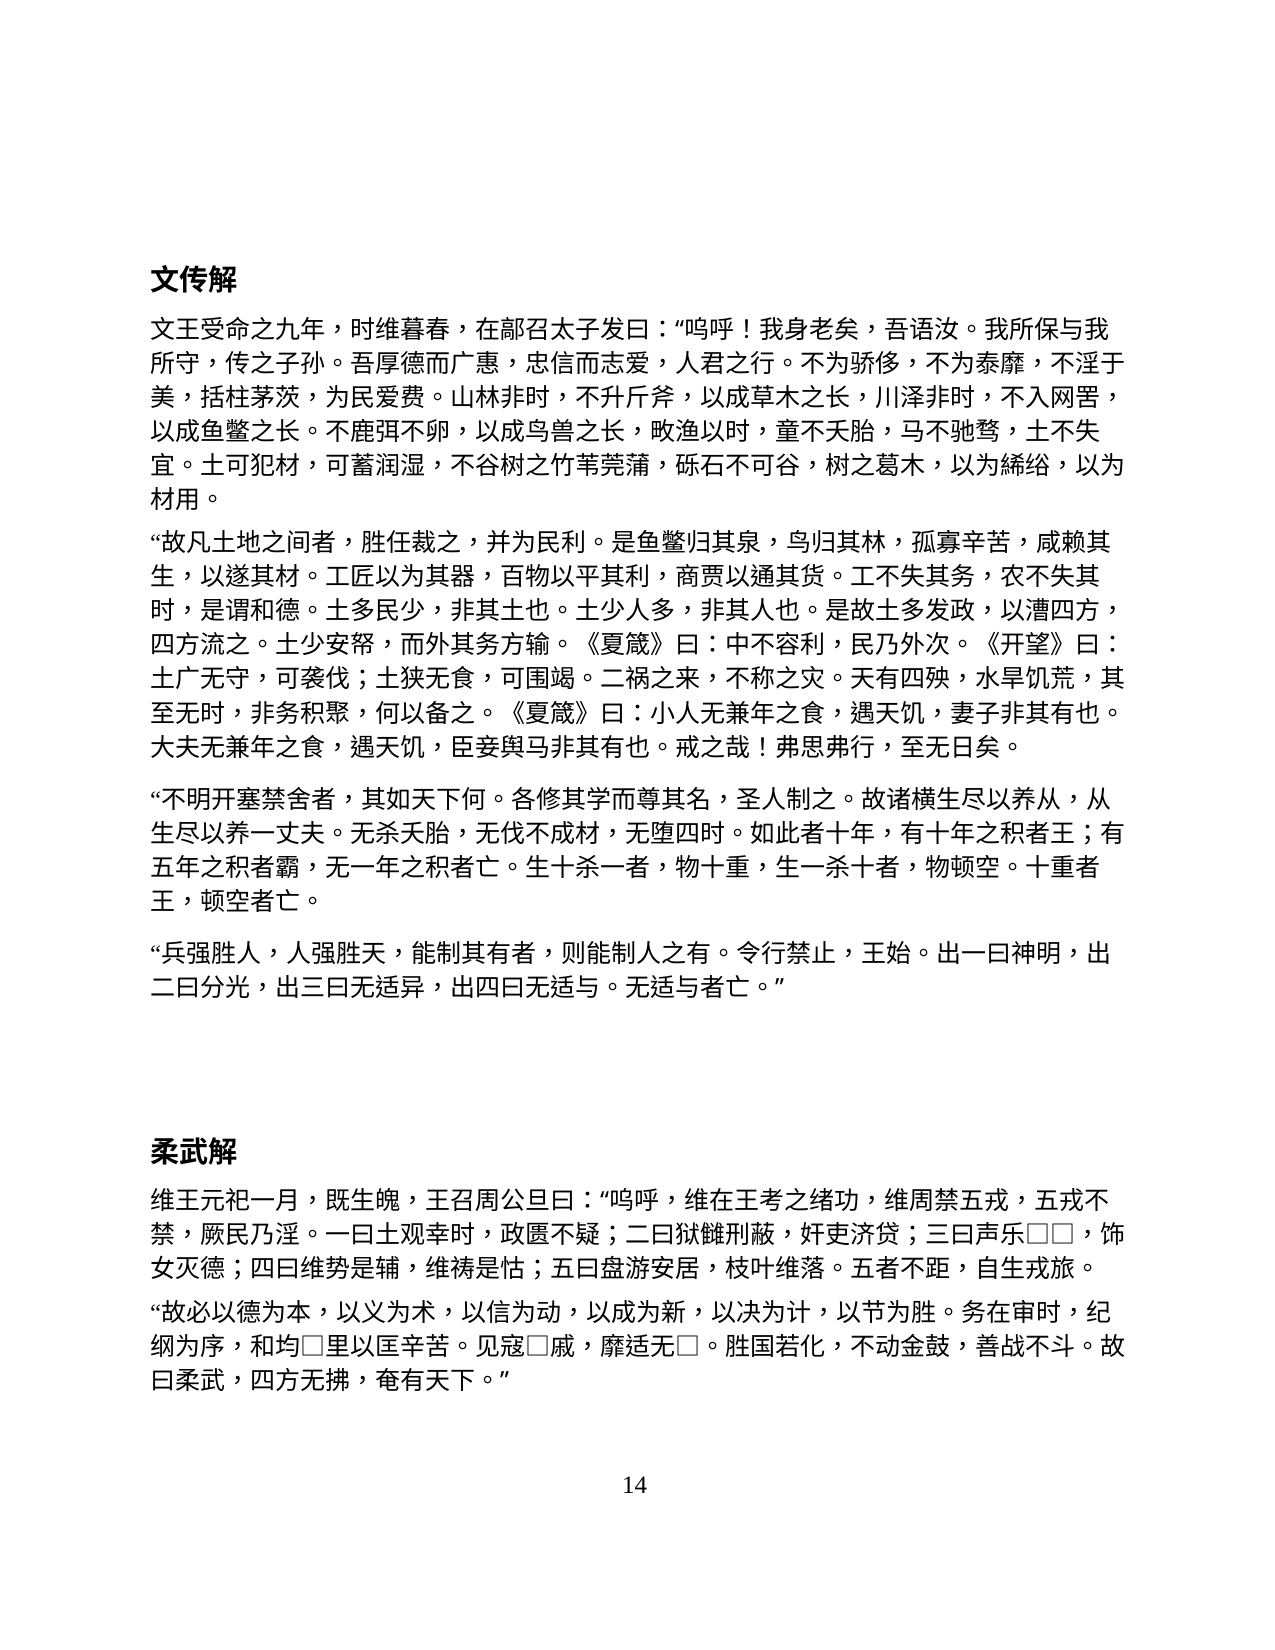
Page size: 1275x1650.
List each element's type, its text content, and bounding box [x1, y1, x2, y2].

text “故凡土地之间者，胜任裁之，并为民利。是鱼鳖归其泉，鸟归其林，孤寡辛苦，咸赖其生，以遂其材。工匠以为其器，百物以平其利，商贾以通其货。工不失其务，农不失其时，是谓和德。土多民少，非其土也。土少人多，非其人也。是故土多发政，以漕四方，四方流之。土少安帑，而外其务方输。《夏箴》曰：中不容利，民乃外次。《开望》曰：土广无守，可袭伐；土狭无食，可围竭。二祸之来，不称之灾。天有四殃，水旱饥荒，其至无时，非务积聚，何以备之。《夏箴》曰：小人无兼年之食，遇天饥，妻子非其有也。大夫无兼年之食，遇天饥，臣妾舆马非其有也。戒之哉！弗思弗行，至无日矣。 [150, 525, 1125, 763]
text “兵强胜人，人强胜天，能制其有者，则能制人之有。令行禁止，王始。出一曰神明，出二曰分光，出三曰无适异，出四曰无适与。无适与者亡。” [150, 935, 1125, 1003]
text “不明开塞禁舍者，其如天下何。各修其学而尊其名，圣人制之。故诸横生尽以养从，从生尽以养一丈夫。无杀夭胎，无伐不成材，无堕四时。如此者十年，有十年之积者王；有五年之积者霸，无一年之积者亡。生十杀一者，物十重，生一杀十者，物顿空。十重者王，顿空者亡。 [150, 781, 1125, 917]
text “故必以德为本，以义为术，以信为动，以成为新，以决为计，以节为胜。务在审时，纪纲为序，和均□里以匡辛苦。见寇□戚，靡适无□。胜国若化，不动金鼓，善战不斗。故曰柔武，四方无拂，奄有天下。” [150, 1294, 1125, 1396]
subtitle 文传解 [150, 259, 1125, 299]
text 文王受命之九年，时维暮春，在鄗召太子发曰：“呜呼！我身老矣，吾语汝。我所保与我所守，传之子孙。吾厚德而广惠，忠信而志爱，人君之行。不为骄侈，不为泰靡，不淫于美，括柱茅茨，为民爱费。山林非时，不升斤斧，以成草木之长，川泽非时，不入网罟，以成鱼鳖之长。不鹿弭不卵，以成鸟兽之长，畋渔以时，童不夭胎，马不驰骛，土不失宜。土可犯材，可蓄润湿，不谷树之竹苇莞蒲，砾石不可谷，树之葛木，以为絺绤，以为材用。 [150, 312, 1125, 516]
subtitle 柔武解 [150, 1131, 1125, 1171]
text 维王元祀一月，既生魄，王召周公旦曰：“呜呼，维在王考之绪功，维周禁五戎，五戎不禁，厥民乃淫。一曰土观幸时，政匮不疑；二曰狱雠刑蔽，奸吏济贷；三曰声乐□□，饰女灭德；四曰维势是辅，维祷是怙；五曰盘游安居，枝叶维落。五者不距，自生戎旅。 [150, 1183, 1125, 1285]
